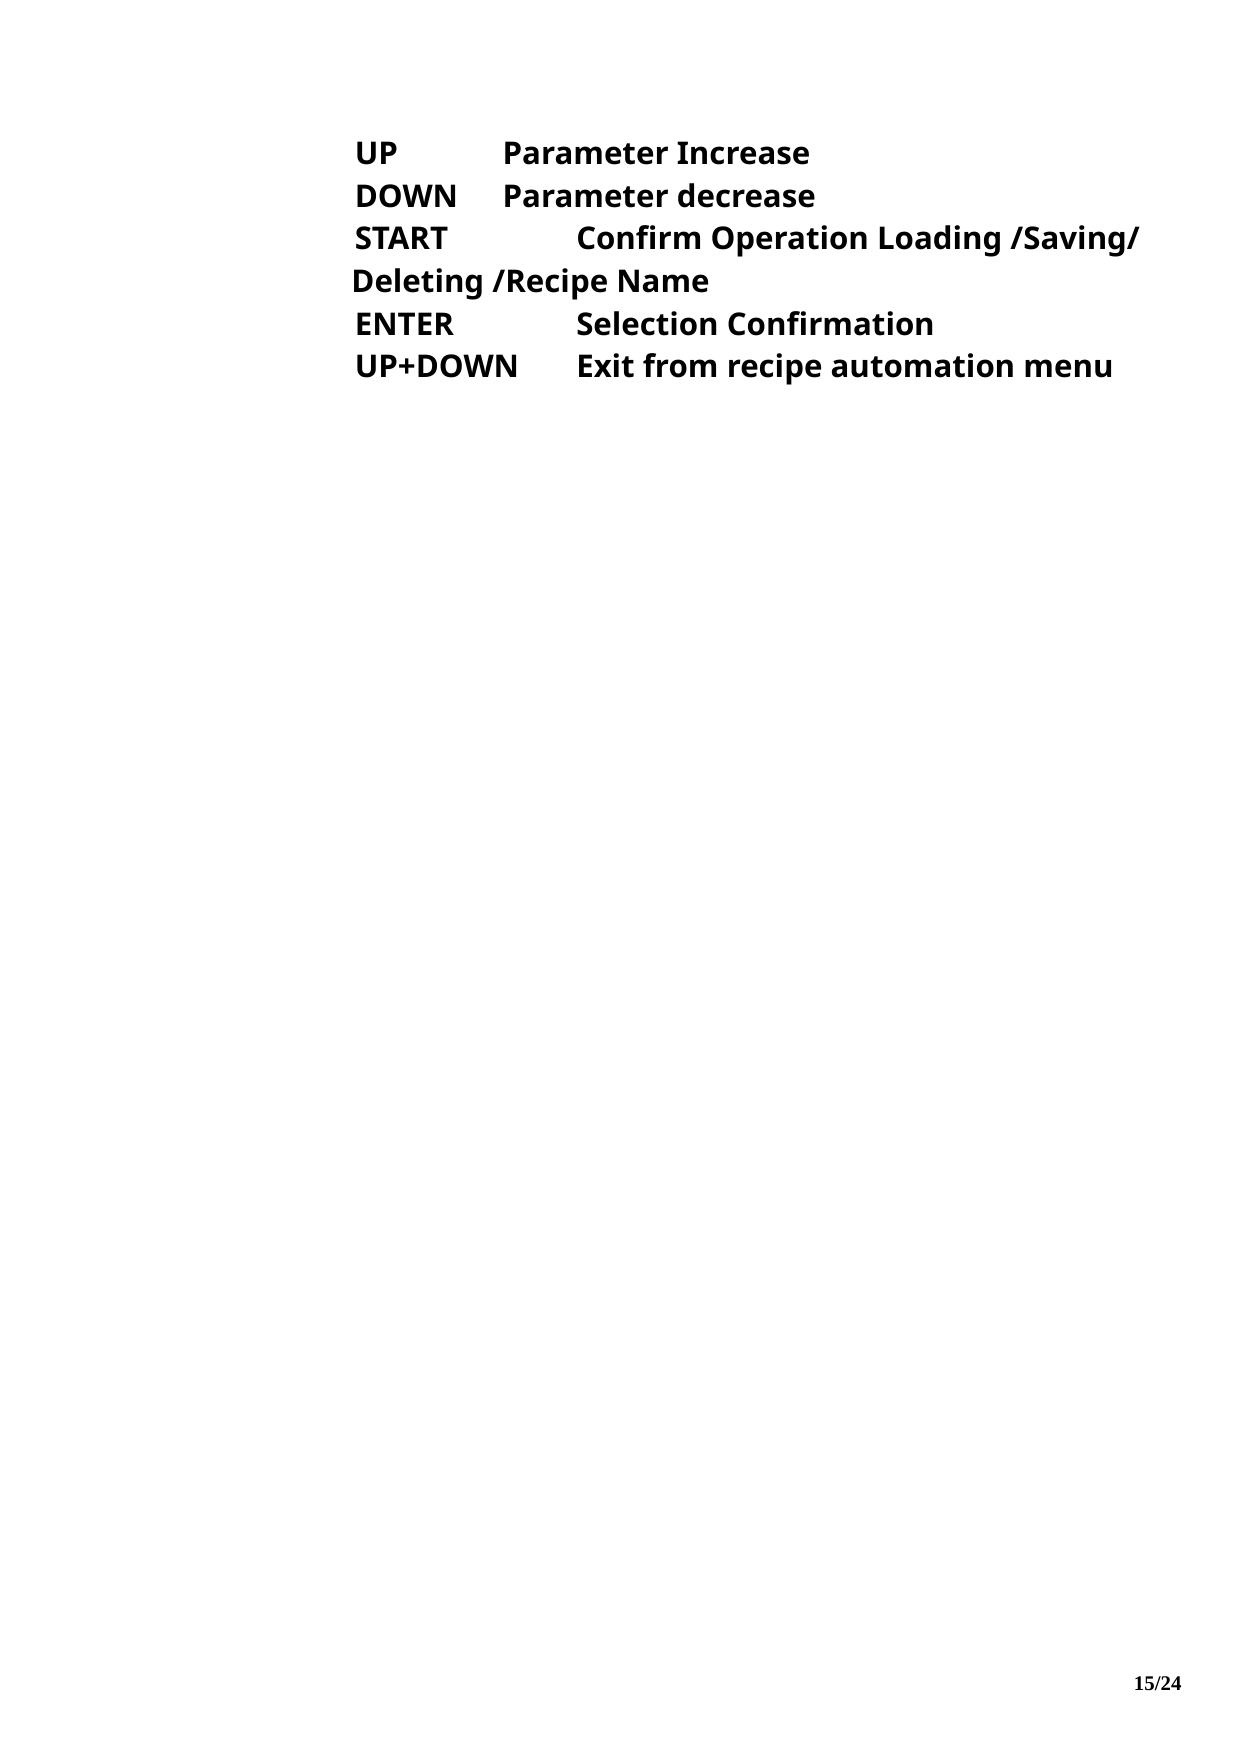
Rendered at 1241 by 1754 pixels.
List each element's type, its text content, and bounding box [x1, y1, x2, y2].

text UP+DOWN Exit from recipe automation menu [351, 344, 1181, 387]
text START Confirm Operation Loading /Saving/ Deleting /Recipe Name [351, 216, 1181, 302]
text ENTER Selection Confirmation [351, 302, 1181, 344]
text UP Parameter Increase DOWN Parameter decrease [351, 131, 1181, 216]
